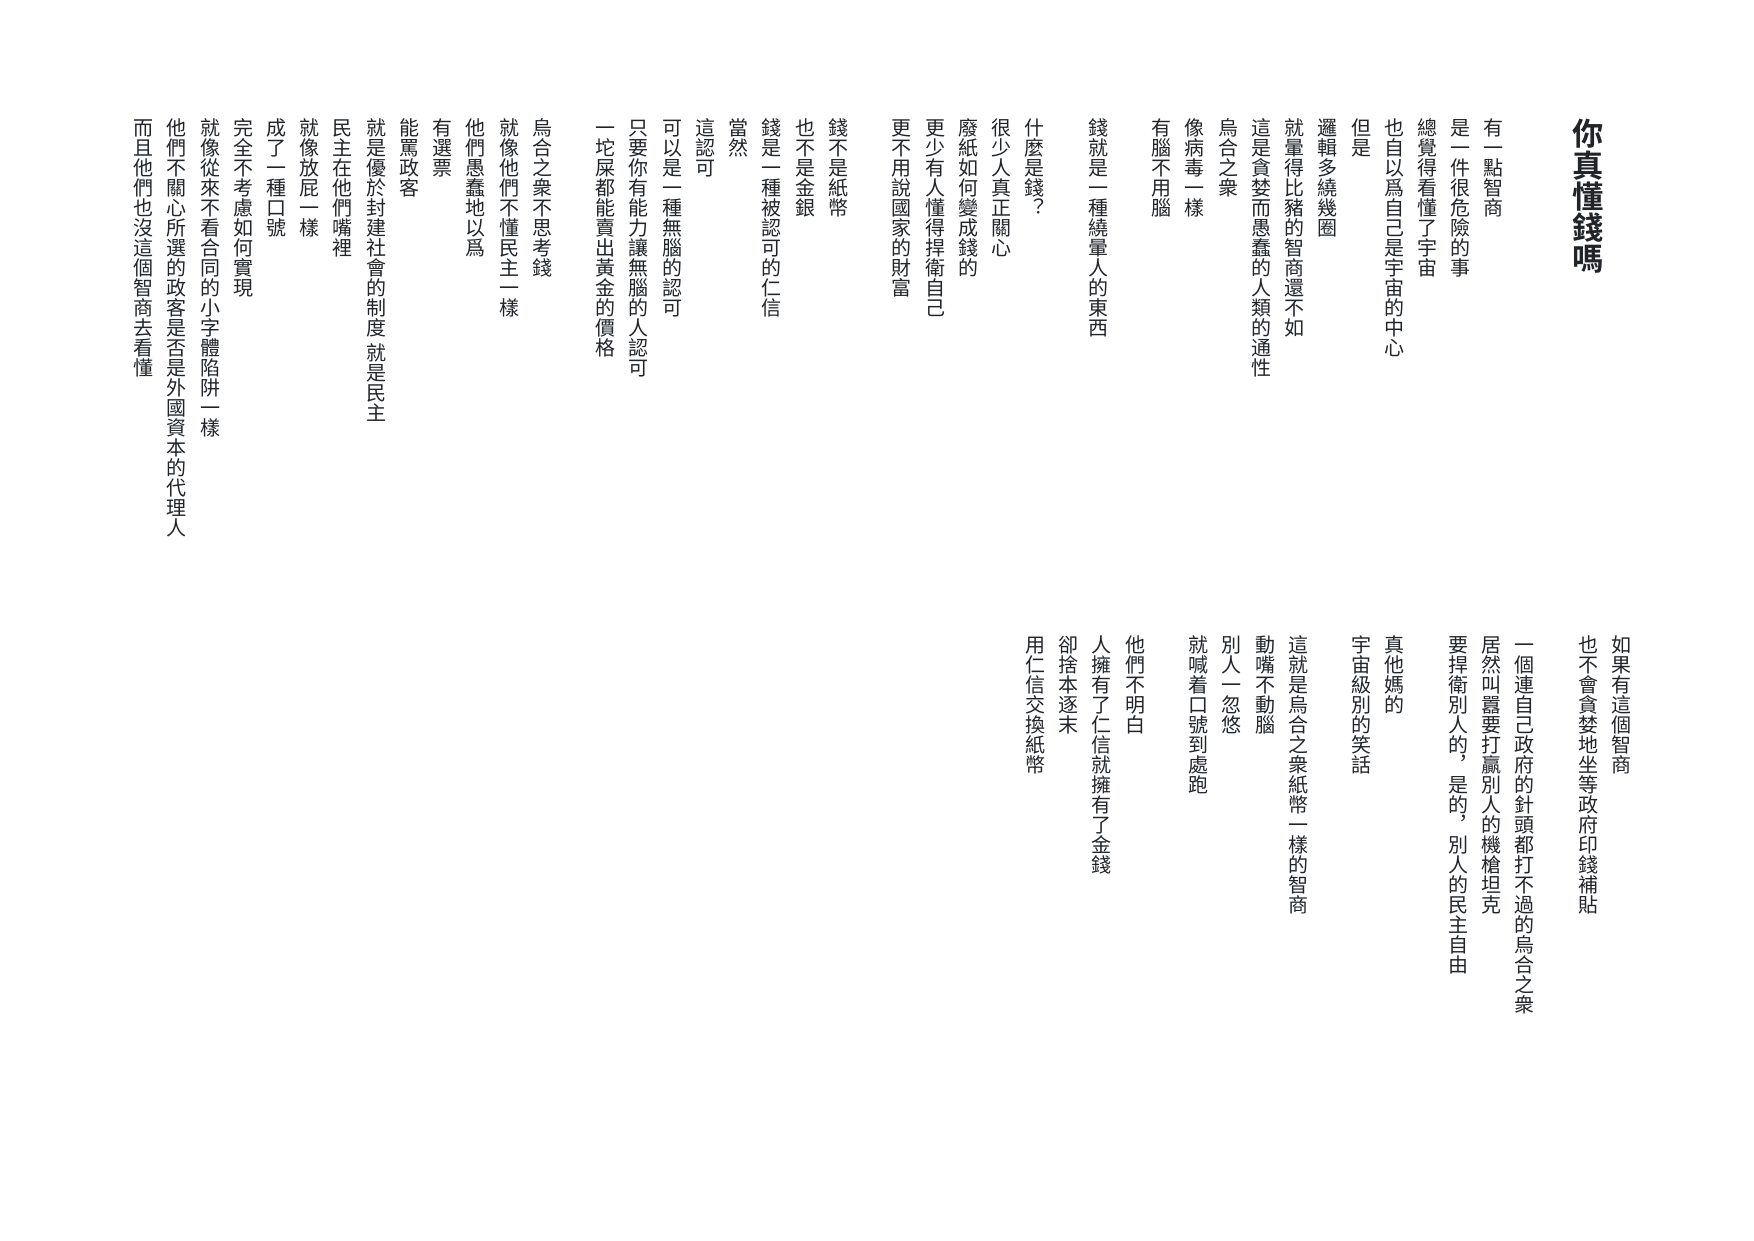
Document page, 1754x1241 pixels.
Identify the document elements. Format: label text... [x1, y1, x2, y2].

text 邏輯多繞幾圈 [1313, 118, 1342, 605]
text 民主在他們嘴裡 [328, 118, 357, 605]
text 人擁有了仁信就擁有了金錢 [1087, 635, 1116, 1122]
text 而且他們也沒這個智商去看懂 [129, 118, 158, 605]
text 他們不關心所選的政客是否是外國資本的代理人 [162, 118, 191, 605]
text 像病毒一樣 [1180, 118, 1209, 605]
text 烏合之衆不思考錢 [528, 118, 557, 605]
text 也自以爲自己是宇宙的中心 [1380, 118, 1409, 605]
text 一坨屎都能賣出黃金的價格 [591, 118, 620, 605]
text 就喊着口號到處跑 [1184, 635, 1213, 1122]
text 有腦不用腦 [1147, 118, 1176, 605]
text 居然叫囂要打贏別人的機槍坦克 [1477, 635, 1506, 1122]
text 能罵政客 [395, 118, 424, 605]
text 但是 [1346, 118, 1375, 605]
text 卻捨本逐末 [1054, 635, 1083, 1122]
text 更不用說國家的財富 [887, 118, 916, 605]
text 一個連自己政府的針頭都打不過的烏合之衆 [1510, 635, 1539, 1122]
text 就像放屁一樣 [295, 118, 324, 605]
text 他們不明白 [1121, 635, 1149, 1122]
text 烏合之衆 [1213, 118, 1242, 605]
text 他們愚蠢地以爲 [461, 118, 490, 605]
text 就像從來不看合同的小字體陷阱一樣 [196, 118, 224, 605]
text 也不是金銀 [791, 118, 819, 605]
subtitle 你真懂錢嗎 [1566, 118, 1611, 605]
text 總覺得看懂了宇宙 [1413, 118, 1442, 605]
text 當然 [724, 118, 753, 605]
text 就像他們不懂民主一樣 [494, 118, 523, 605]
text 是一件很危險的事 [1446, 118, 1475, 605]
text 別人一忽悠 [1217, 635, 1246, 1122]
text 成了一種口號 [262, 118, 291, 605]
text 就暈得比豬的智商還不如 [1280, 118, 1309, 605]
text 也不會貪婪地坐等政府印錢補貼 [1574, 635, 1603, 1122]
text 完全不考慮如何實現 [229, 118, 258, 605]
text 這是貪婪而愚蠢的人類的通性 [1247, 118, 1276, 605]
text 錢是一種被認可的仁信 [757, 118, 786, 605]
text 更少有人懂得捍衛自己 [921, 118, 949, 605]
text 廢紙如何變成錢的 [954, 118, 983, 605]
text 如果有這個智商 [1607, 635, 1636, 1122]
text 只要你有能力讓無腦的人認可 [624, 118, 653, 605]
text 要捍衛別人的，是的，別人的民主自由 [1444, 635, 1473, 1122]
text 錢就是一種繞暈人的東西 [1084, 118, 1113, 605]
text 這就是烏合之衆紙幣一樣的智商 [1284, 635, 1313, 1122]
text 動嘴不動腦 [1250, 635, 1279, 1122]
text 錢不是紙幣 [824, 118, 853, 605]
text 有一點智商 [1479, 118, 1508, 605]
text 有選票 [428, 118, 457, 605]
text 用仁信交換紙幣 [1021, 635, 1050, 1122]
text 這認可 [691, 118, 720, 605]
text 很少人真正關心 [987, 118, 1016, 605]
text 可以是一種無腦的認可 [658, 118, 687, 605]
text 宇宙級別的笑話 [1347, 635, 1376, 1122]
text 什麼是錢？ [1020, 118, 1049, 605]
text 真他媽的 [1380, 635, 1409, 1122]
text 就是優於封建社會的制度 就是民主 [362, 118, 391, 605]
